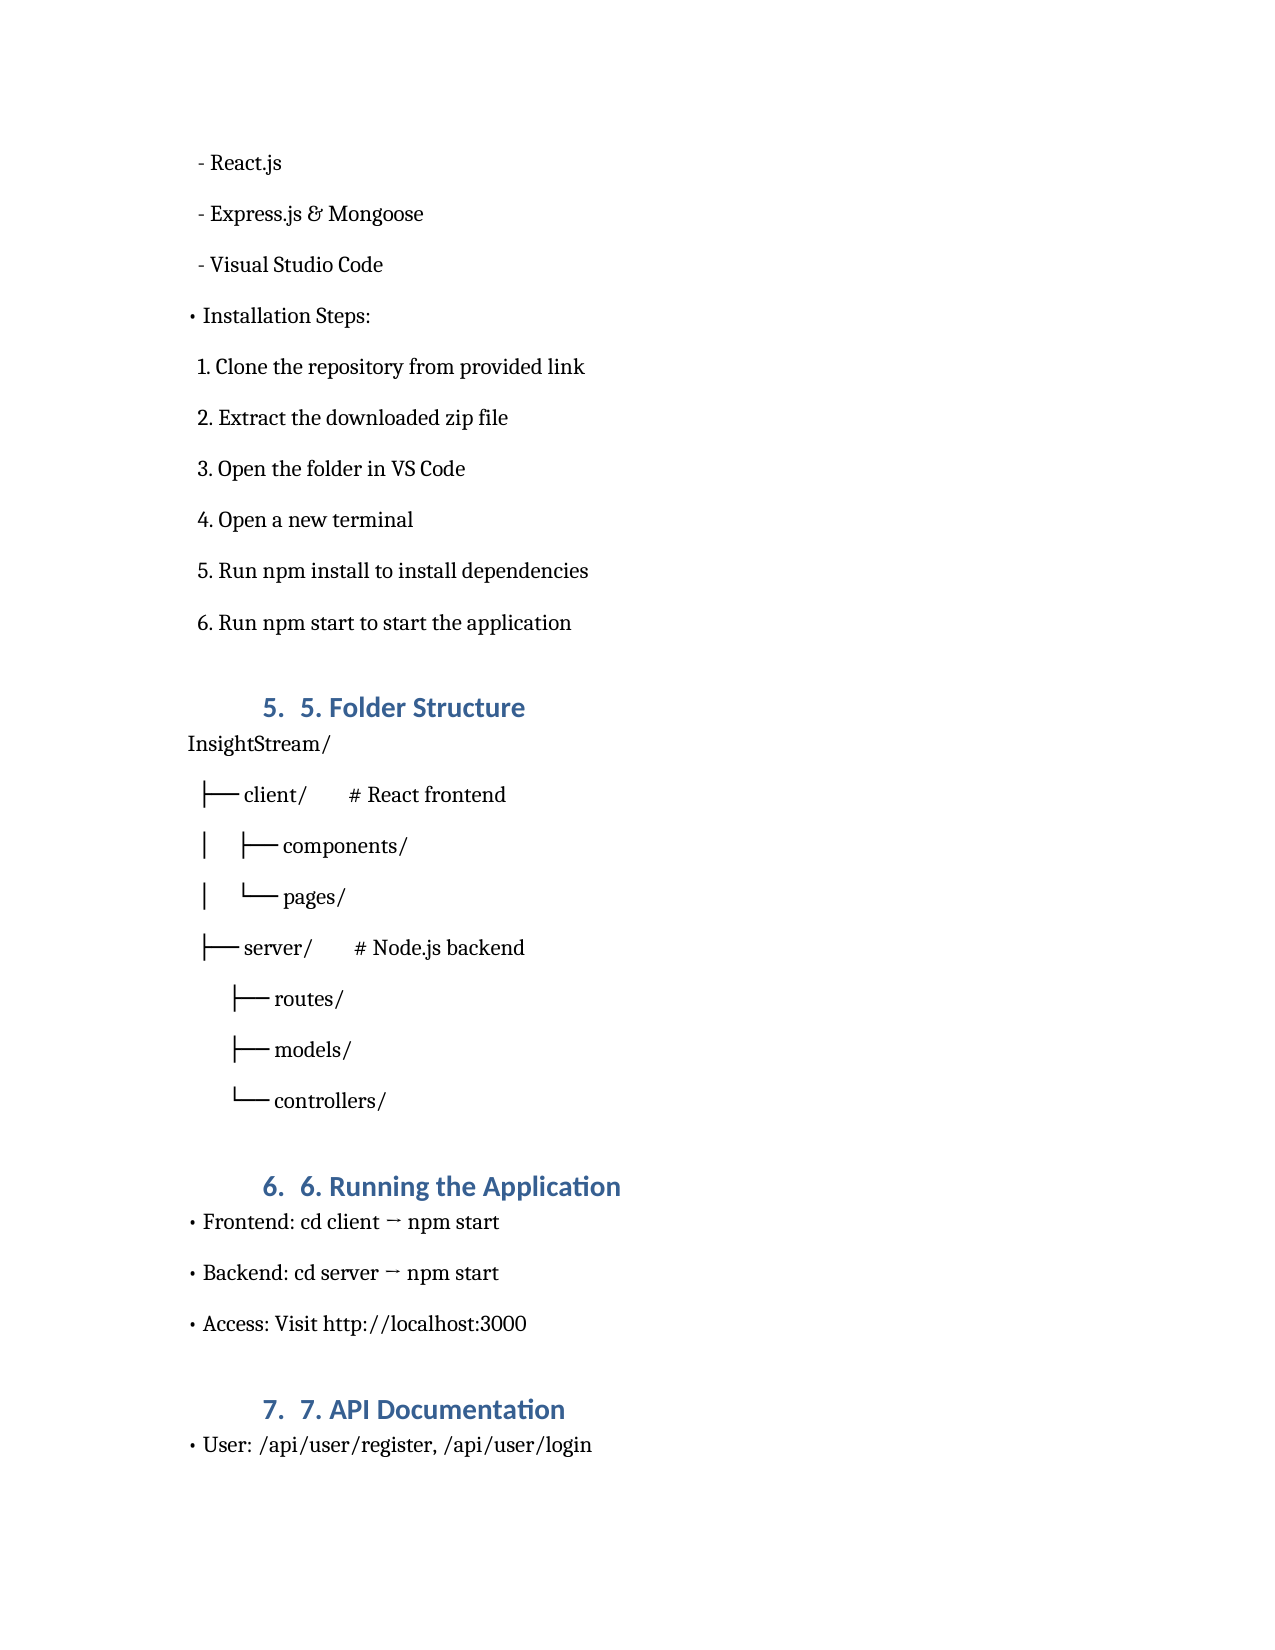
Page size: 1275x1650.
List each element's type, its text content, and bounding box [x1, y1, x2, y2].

text • User: /api/user/register, /api/user/login [187, 1432, 1087, 1458]
subtitle 5. Folder Structure [262, 689, 1087, 725]
text ├── models/ [187, 1037, 233, 1063]
text ├── routes/ [187, 986, 233, 1012]
subtitle 7. API Documentation [262, 1391, 1087, 1427]
text - Visual Studio Code [187, 252, 1087, 278]
text │ └── pages/ [205, 884, 1087, 910]
text 5. Run npm install to install dependencies [187, 558, 1087, 585]
text │ ├── components/ [244, 833, 1087, 859]
text 1. Clone the repository from provided link [187, 354, 1087, 381]
text • Installation Steps: [187, 303, 1087, 329]
text 6. Run npm start to start the application [187, 609, 1087, 636]
text 2. Extract the downloaded zip file [187, 405, 1087, 432]
text │ └── pages/ [187, 884, 203, 910]
text • Access: Visit http://localhost:3000 [187, 1311, 1087, 1337]
text │ ├── components/ [187, 833, 203, 859]
text • Backend: cd server → npm start [187, 1260, 1087, 1286]
text ├── client/ # React frontend [205, 782, 1087, 808]
subtitle 6. Running the Application [262, 1168, 1087, 1204]
text ├── routes/ [235, 986, 1087, 1012]
text 3. Open the folder in VS Code [187, 456, 1087, 483]
text 4. Open a new terminal [187, 507, 1087, 534]
text • Frontend: cd client → npm start [187, 1209, 1087, 1235]
text ├── models/ [235, 1037, 1087, 1063]
text - React.js [187, 150, 1087, 176]
text - Express.js & Mongoose [187, 201, 1087, 227]
text └── controllers/ [187, 1088, 1087, 1114]
text InsightStream/ [187, 731, 1087, 757]
text │ ├── components/ [205, 833, 242, 859]
text ├── server/ # Node.js backend [205, 935, 1087, 961]
